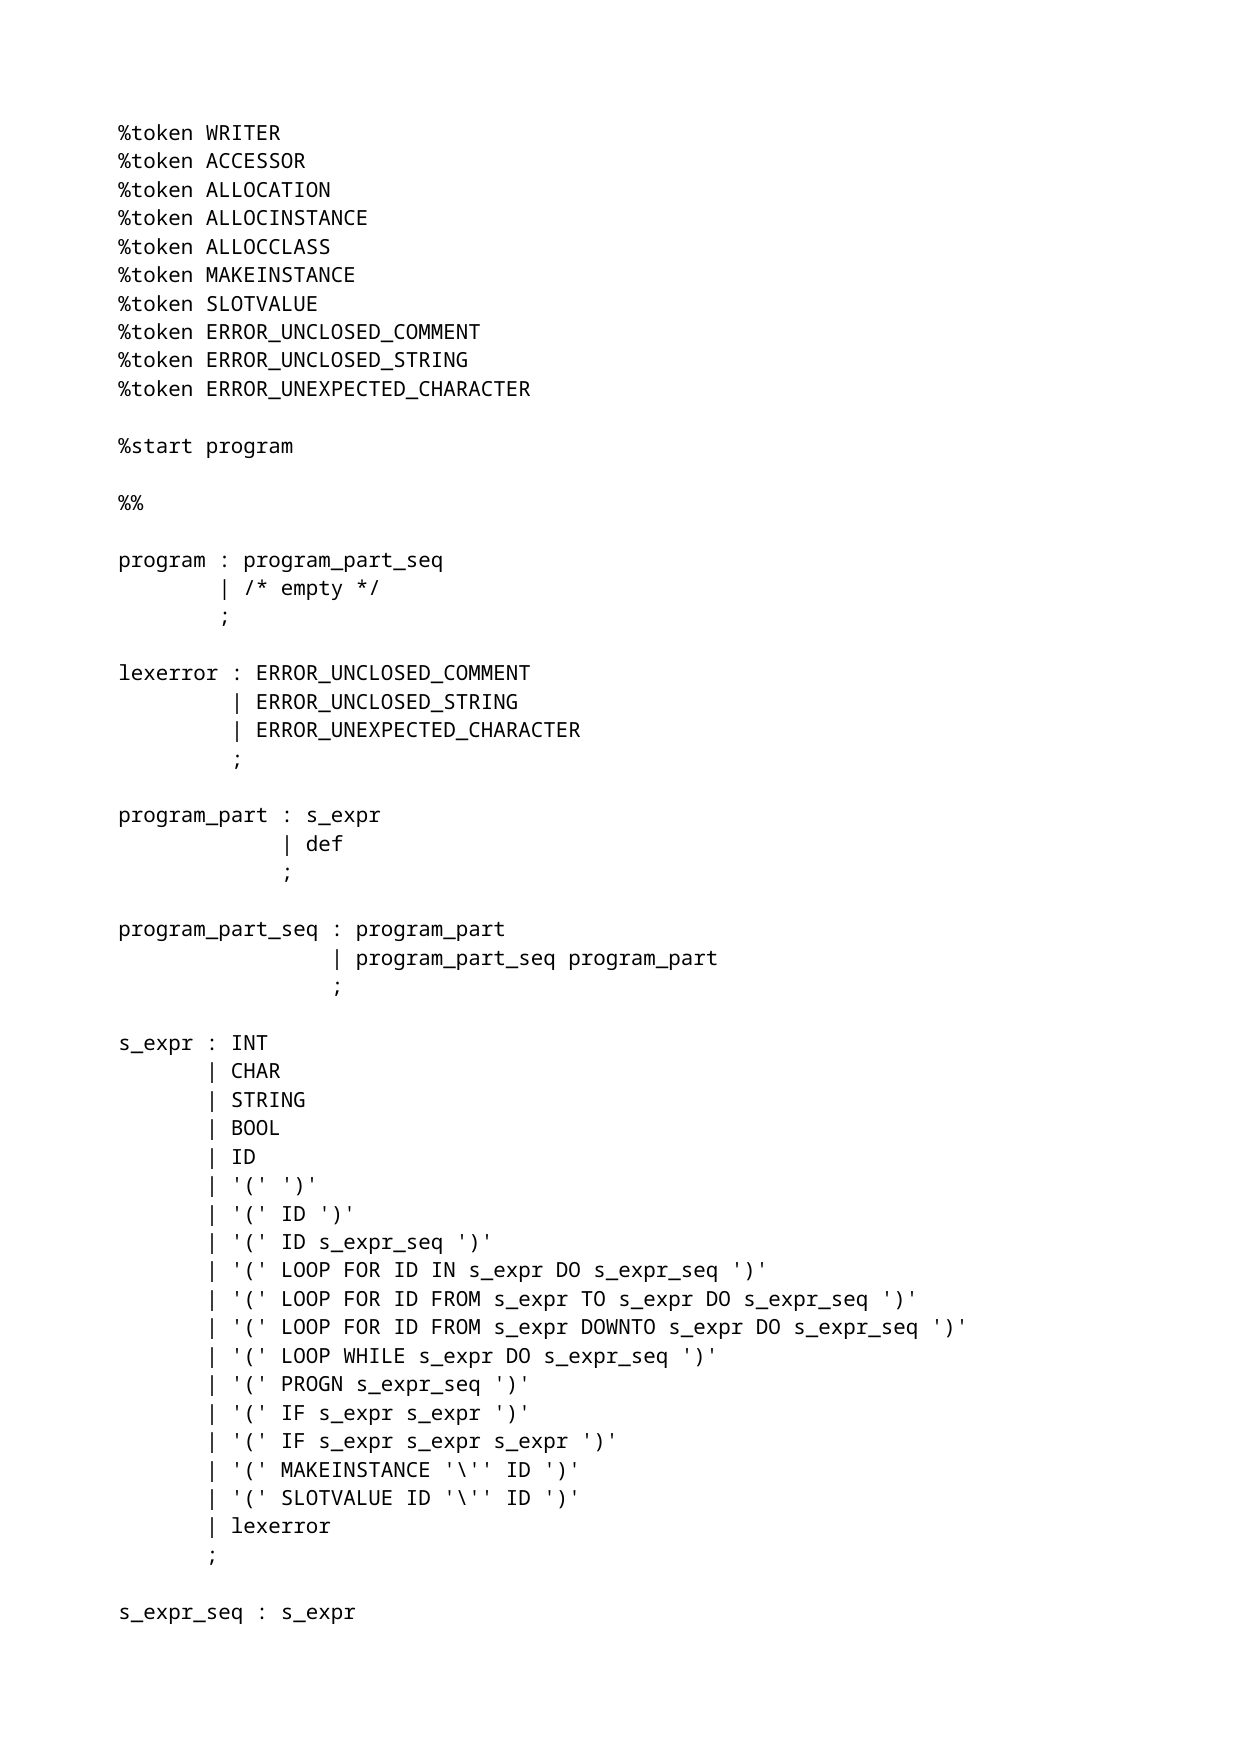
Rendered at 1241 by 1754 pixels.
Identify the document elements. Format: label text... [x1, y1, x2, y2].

text | STRING [118, 1085, 1122, 1113]
text %token MAKEINSTANCE [118, 260, 1122, 289]
text %token ERROR_UNCLOSED_STRING [118, 346, 1122, 374]
text %token ERROR_UNCLOSED_COMMENT [118, 317, 1122, 346]
text s_expr_seq : s_expr [118, 1597, 1122, 1625]
text ; [118, 602, 1122, 630]
text ; [118, 744, 1122, 772]
text ; [118, 857, 1122, 886]
text lexerror : ERROR_UNCLOSED_COMMENT [118, 658, 1122, 687]
text program : program_part_seq [118, 545, 1122, 573]
text | '(' MAKEINSTANCE '\'' ID ')' [118, 1455, 1122, 1483]
text | /* empty */ [118, 573, 1122, 602]
text s_expr : INT [118, 1028, 1122, 1057]
text | '(' LOOP FOR ID IN s_expr DO s_expr_seq ')' [118, 1256, 1122, 1284]
text %start program [118, 431, 1122, 459]
text %token ALLOCINSTANCE [118, 203, 1122, 232]
text | def [118, 829, 1122, 857]
text %token ALLOCATION [118, 175, 1122, 203]
text program_part : s_expr [118, 801, 1122, 829]
text | '(' SLOTVALUE ID '\'' ID ')' [118, 1483, 1122, 1512]
text | ERROR_UNCLOSED_STRING [118, 687, 1122, 715]
text | '(' IF s_expr s_expr s_expr ')' [118, 1426, 1122, 1455]
text %token WRITER [118, 118, 1122, 147]
text %token ACCESSOR [118, 147, 1122, 175]
text | '(' ')' [118, 1170, 1122, 1199]
text | '(' IF s_expr s_expr ')' [118, 1398, 1122, 1426]
text | '(' LOOP FOR ID FROM s_expr TO s_expr DO s_expr_seq ')' [118, 1284, 1122, 1312]
text | lexerror [118, 1512, 1122, 1540]
text %% [118, 488, 1122, 516]
text | '(' LOOP FOR ID FROM s_expr DOWNTO s_expr DO s_expr_seq ')' [118, 1312, 1122, 1341]
text | '(' PROGN s_expr_seq ')' [118, 1369, 1122, 1398]
text %token SLOTVALUE [118, 289, 1122, 317]
text ; [118, 971, 1122, 1000]
text | program_part_seq program_part [118, 943, 1122, 971]
text | ERROR_UNEXPECTED_CHARACTER [118, 715, 1122, 744]
text | CHAR [118, 1057, 1122, 1085]
text | '(' ID s_expr_seq ')' [118, 1227, 1122, 1256]
text ; [118, 1540, 1122, 1568]
text %token ALLOCCLASS [118, 232, 1122, 260]
text | BOOL [118, 1113, 1122, 1142]
text %token ERROR_UNEXPECTED_CHARACTER [118, 374, 1122, 402]
text | '(' LOOP WHILE s_expr DO s_expr_seq ')' [118, 1341, 1122, 1369]
text program_part_seq : program_part [118, 914, 1122, 943]
text | ID [118, 1142, 1122, 1170]
text | '(' ID ')' [118, 1199, 1122, 1227]
